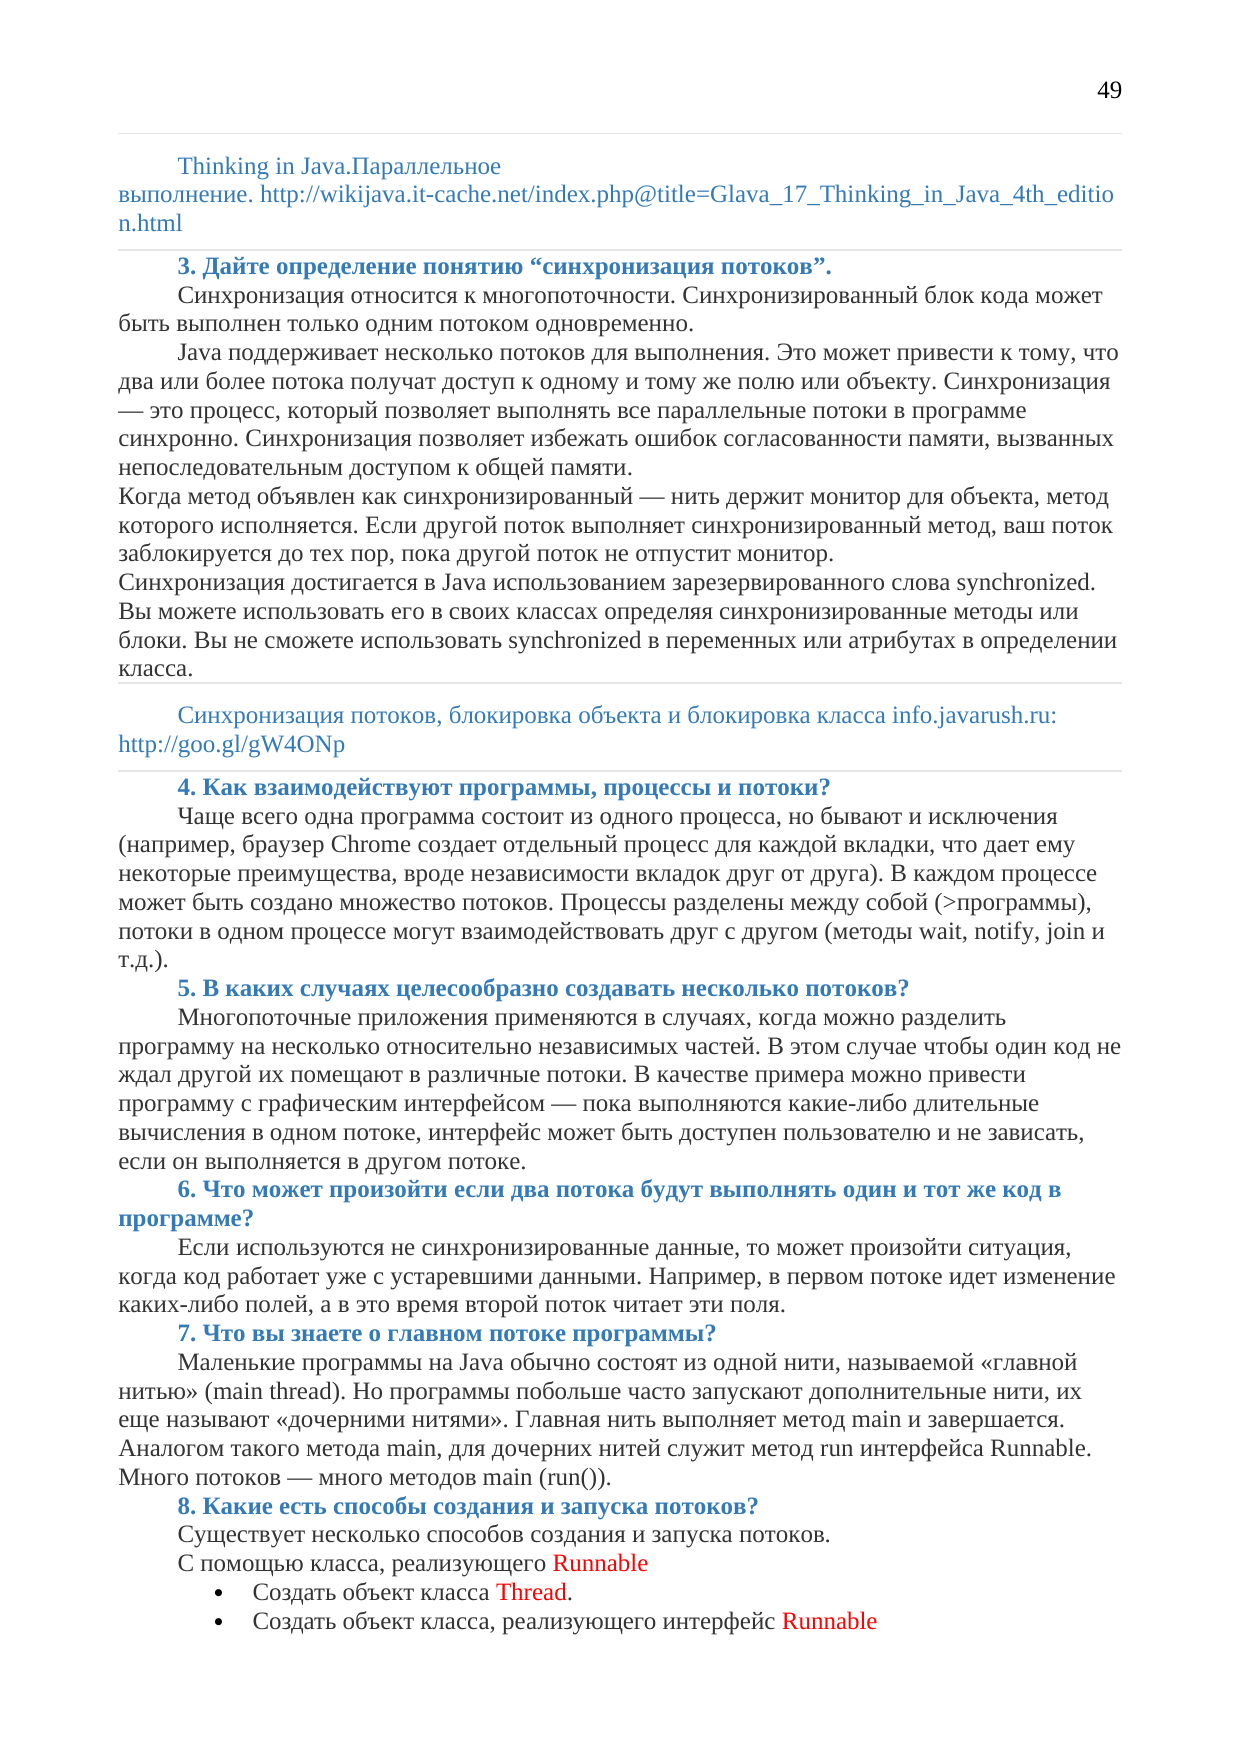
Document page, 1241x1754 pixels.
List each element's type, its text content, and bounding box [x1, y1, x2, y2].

subtitle 5. В каких случаях целесообразно создавать несколько потоков? [118, 973, 1122, 1002]
text Чаще всего одна программа состоит из одного процесса, но бывают и исключения (например, браузер Chrome создает отдельный процесс для каждой вкладки, что дает ему некоторые преимущества, вроде независимости вкладок друг от друга). В каждом процессе может быть создано множество потоков. Процессы разделены между собой (>программы), потоки в одном процессе могут взаимодействовать друг с другом (методы wait, notify, join и т.д.). [118, 801, 1122, 973]
subtitle Синхронизация потоков, блокировка объекта и блокировка класса info.javarush.ru: http://goo.gl/gW4ONp [118, 684, 1122, 770]
text Java поддерживает несколько потоков для выполнения. Это может привести к тому, что два или более потока получат доступ к одному и тому же полю или объекту. Синхронизация — это процесс, который позволяет выполнять все параллельные потоки в программе синхронно. Синхронизация позволяет избежать ошибок согласованности памяти, вызванных непоследовательным доступом к общей памяти. Когда метод объявлен как синхронизированный — нить держит монитор для объекта, метод которого исполняется. Если другой поток выполняет синхронизированный метод, ваш поток заблокируется до тех пор, пока другой поток не отпустит монитор. Синхронизация достигается в Java использованием зарезервированного слова synchronized. Вы можете использовать его в своих классах определяя синхронизированные методы или блоки. Вы не сможете использовать synchronized в переменных или атрибутах в определении класса. [118, 337, 1122, 682]
subtitle Thinking in Java.Параллельное выполнение. http://wikijava.it-cache.net/index.php@title=Glava_17_Thinking_in_Java_4th_edition.html [118, 134, 1122, 249]
subtitle 6. Что может произойти если два потока будут выполнять один и тот же код в программе? [118, 1174, 1122, 1232]
subtitle 8. Какие есть способы создания и запуска потоков? [118, 1491, 1122, 1519]
subtitle 3. Дайте определение понятию “синхронизация потоков”. [118, 251, 1122, 280]
text Маленькие программы на Java обычно состоят из одной нити, называемой «главной нитью» (main thread). Но программы побольше часто запускают дополнительные нити, их еще называют «дочерними нитями». Главная нить выполняет метод main и завершается. Аналогом такого метода main, для дочерних нитей служит метод run интерфейса Runnable. Много потоков — много методов main (run()). [118, 1347, 1122, 1491]
text Если используются не синхронизированные данные, то может произойти ситуация, когда код работает уже с устаревшими данными. Например, в первом потоке идет изменение каких-либо полей, а в это время второй поток читает эти поля. [118, 1232, 1122, 1318]
text Многопоточные приложения применяются в случаях, когда можно разделить программу на несколько относительно независимых частей. В этом случае чтобы один код не ждал другой их помещают в различные потоки. В качестве примера можно привести программу с графическим интерфейсом — пока выполняются какие-либо длительные вычисления в одном потоке, интерфейс может быть доступен пользователю и не зависать, если он выполняется в другом потоке. [118, 1002, 1122, 1174]
text Синхронизация относится к многопоточности. Синхронизированный блок кода может быть выполнен только одним потоком одновременно. [118, 280, 1122, 337]
subtitle 7. Что вы знаете о главном потоке программы? [118, 1318, 1122, 1347]
text С помощью класса, реализующего Runnable [118, 1548, 1122, 1577]
list Создать объект класса, реализующего интерфейс Runnable [156, 1606, 1122, 1634]
list Создать объект класса Thread. [156, 1577, 1122, 1606]
text Существует несколько способов создания и запуска потоков. [118, 1519, 1122, 1548]
subtitle 4. Как взаимодействуют программы, процессы и потоки? [118, 772, 1122, 801]
